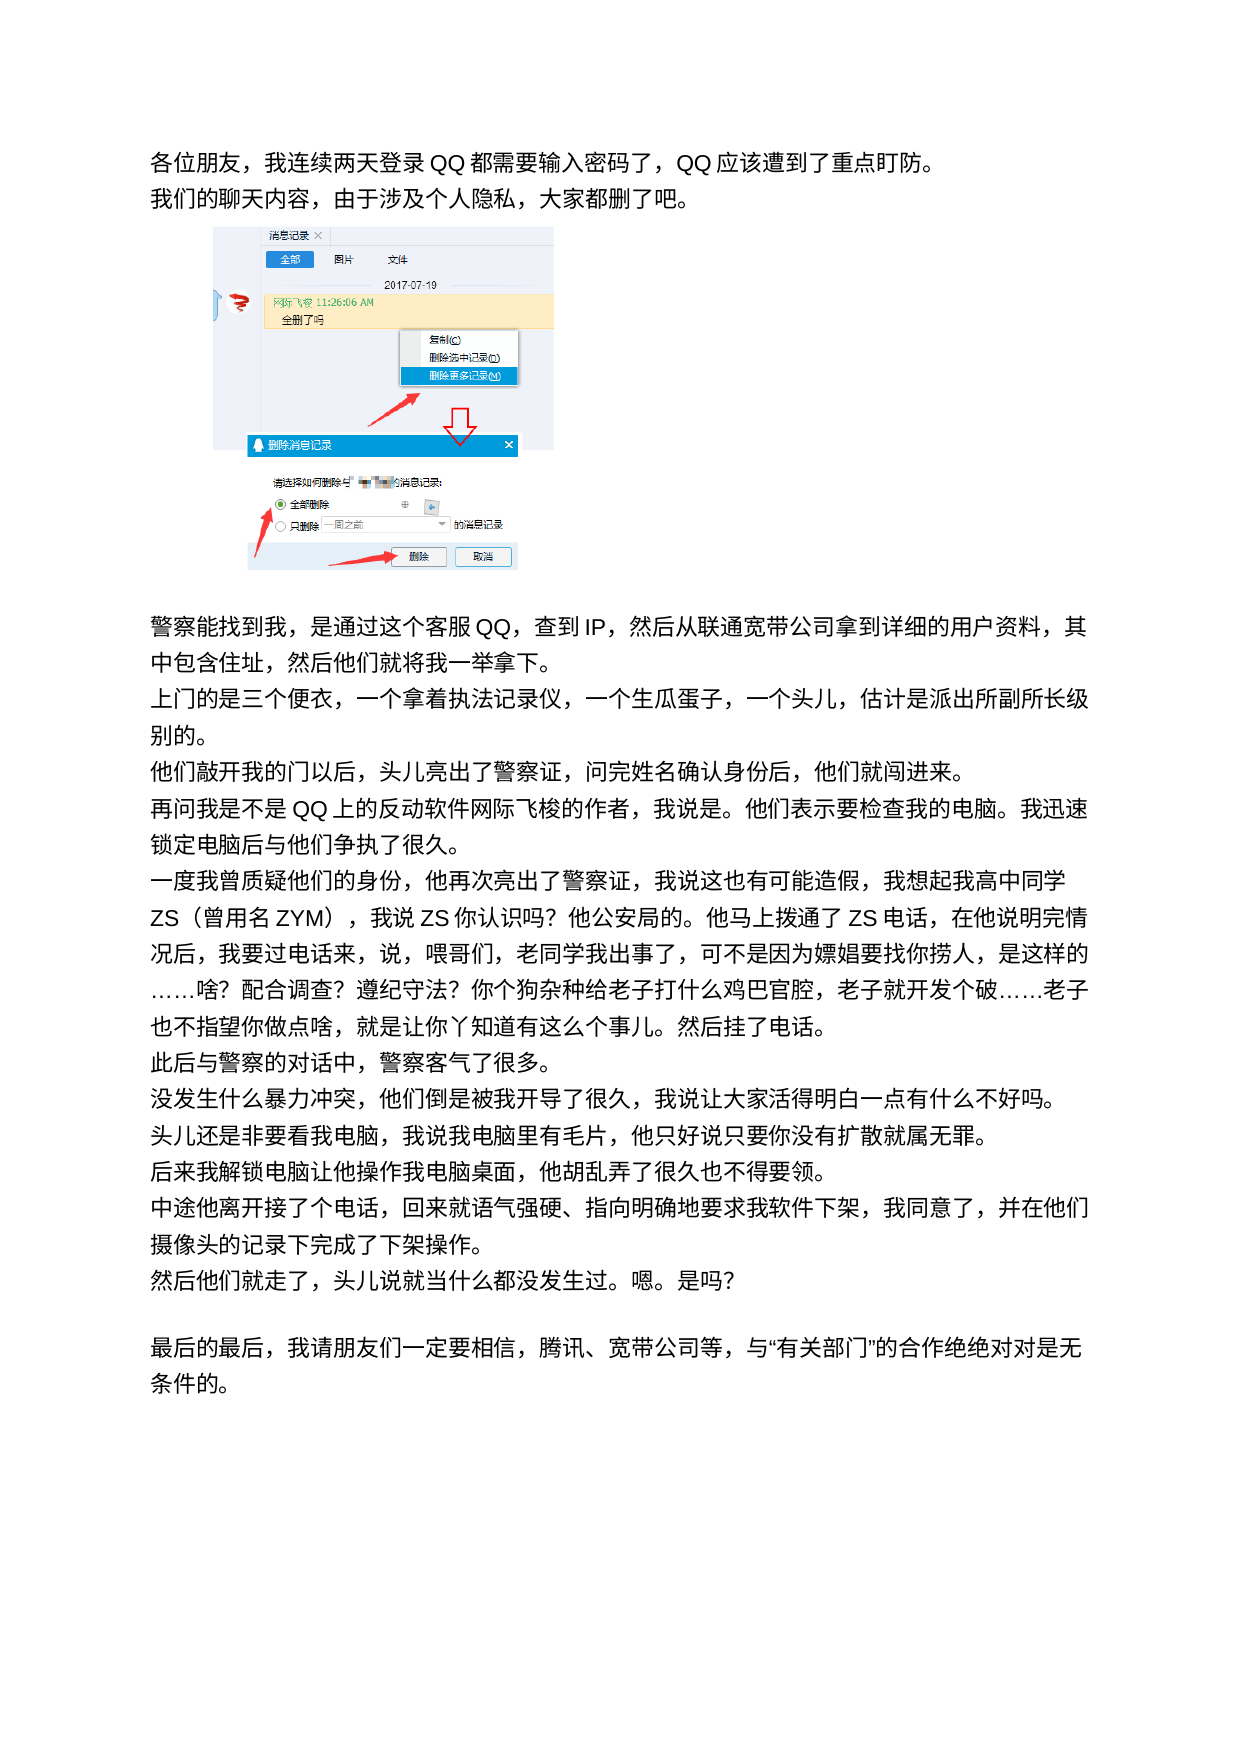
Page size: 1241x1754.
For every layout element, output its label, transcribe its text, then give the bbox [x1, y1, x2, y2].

text 没发生什么暴力冲突，他们倒是被我开导了很久，我说让大家活得明白一点有什么不好吗。 [150, 1086, 1090, 1113]
picture [150, 222, 611, 574]
text 最后的最后，我请朋友们一定要相信，腾讯、宽带公司等，与“有关部门”的合作绝绝对对是无条件的。 [150, 1335, 1090, 1397]
text 一度我曾质疑他们的身份，他再次亮出了警察证，我说这也有可能造假，我想起我高中同学ZS（曾用名ZYM），我说ZS你认识吗？他公安局的。他马上拨通了ZS电话，在他说明完情况后，我要过电话来，说，喂哥们，老同学我出事了，可不是因为嫖娼要找你捞人，是这样的……啥？配合调查？遵纪守法？你个狗杂种给老子打什么鸡巴官腔，老子就开发个破……老子也不指望你做点啥，就是让你丫知道有这么个事儿。然后挂了电话。 [150, 868, 1090, 1040]
text 他们敲开我的门以后，头儿亮出了警察证，问完姓名确认身份后，他们就闯进来。 [150, 759, 1090, 786]
text 后来我解锁电脑让他操作我电脑桌面，他胡乱弄了很久也不得要领。 [150, 1159, 1090, 1185]
text 再问我是不是QQ上的反动软件网际飞梭的作者，我说是。他们表示要检查我的电脑。我迅速锁定电脑后与他们争执了很久。 [150, 796, 1090, 858]
text 各位朋友，我连续两天登录QQ都需要输入密码了，QQ应该遭到了重点盯防。 [150, 150, 1090, 176]
text 然后他们就走了，头儿说就当什么都没发生过。嗯。是吗？ [150, 1268, 1090, 1294]
text 中途他离开接了个电话，回来就语气强硬、指向明确地要求我软件下架，我同意了，并在他们摄像头的记录下完成了下架操作。 [150, 1195, 1090, 1258]
text 头儿还是非要看我电脑，我说我电脑里有毛片，他只好说只要你没有扩散就属无罪。 [150, 1123, 1090, 1149]
text 上门的是三个便衣，一个拿着执法记录仪，一个生瓜蛋子，一个头儿，估计是派出所副所长级别的。 [150, 686, 1090, 749]
text 我们的聊天内容，由于涉及个人隐私，大家都删了吧。 [150, 186, 1090, 213]
text 此后与警察的对话中，警察客气了很多。 [150, 1050, 1090, 1076]
text 警察能找到我，是通过这个客服QQ，查到IP，然后从联通宽带公司拿到详细的用户资料，其中包含住址，然后他们就将我一举拿下。 [150, 614, 1090, 676]
